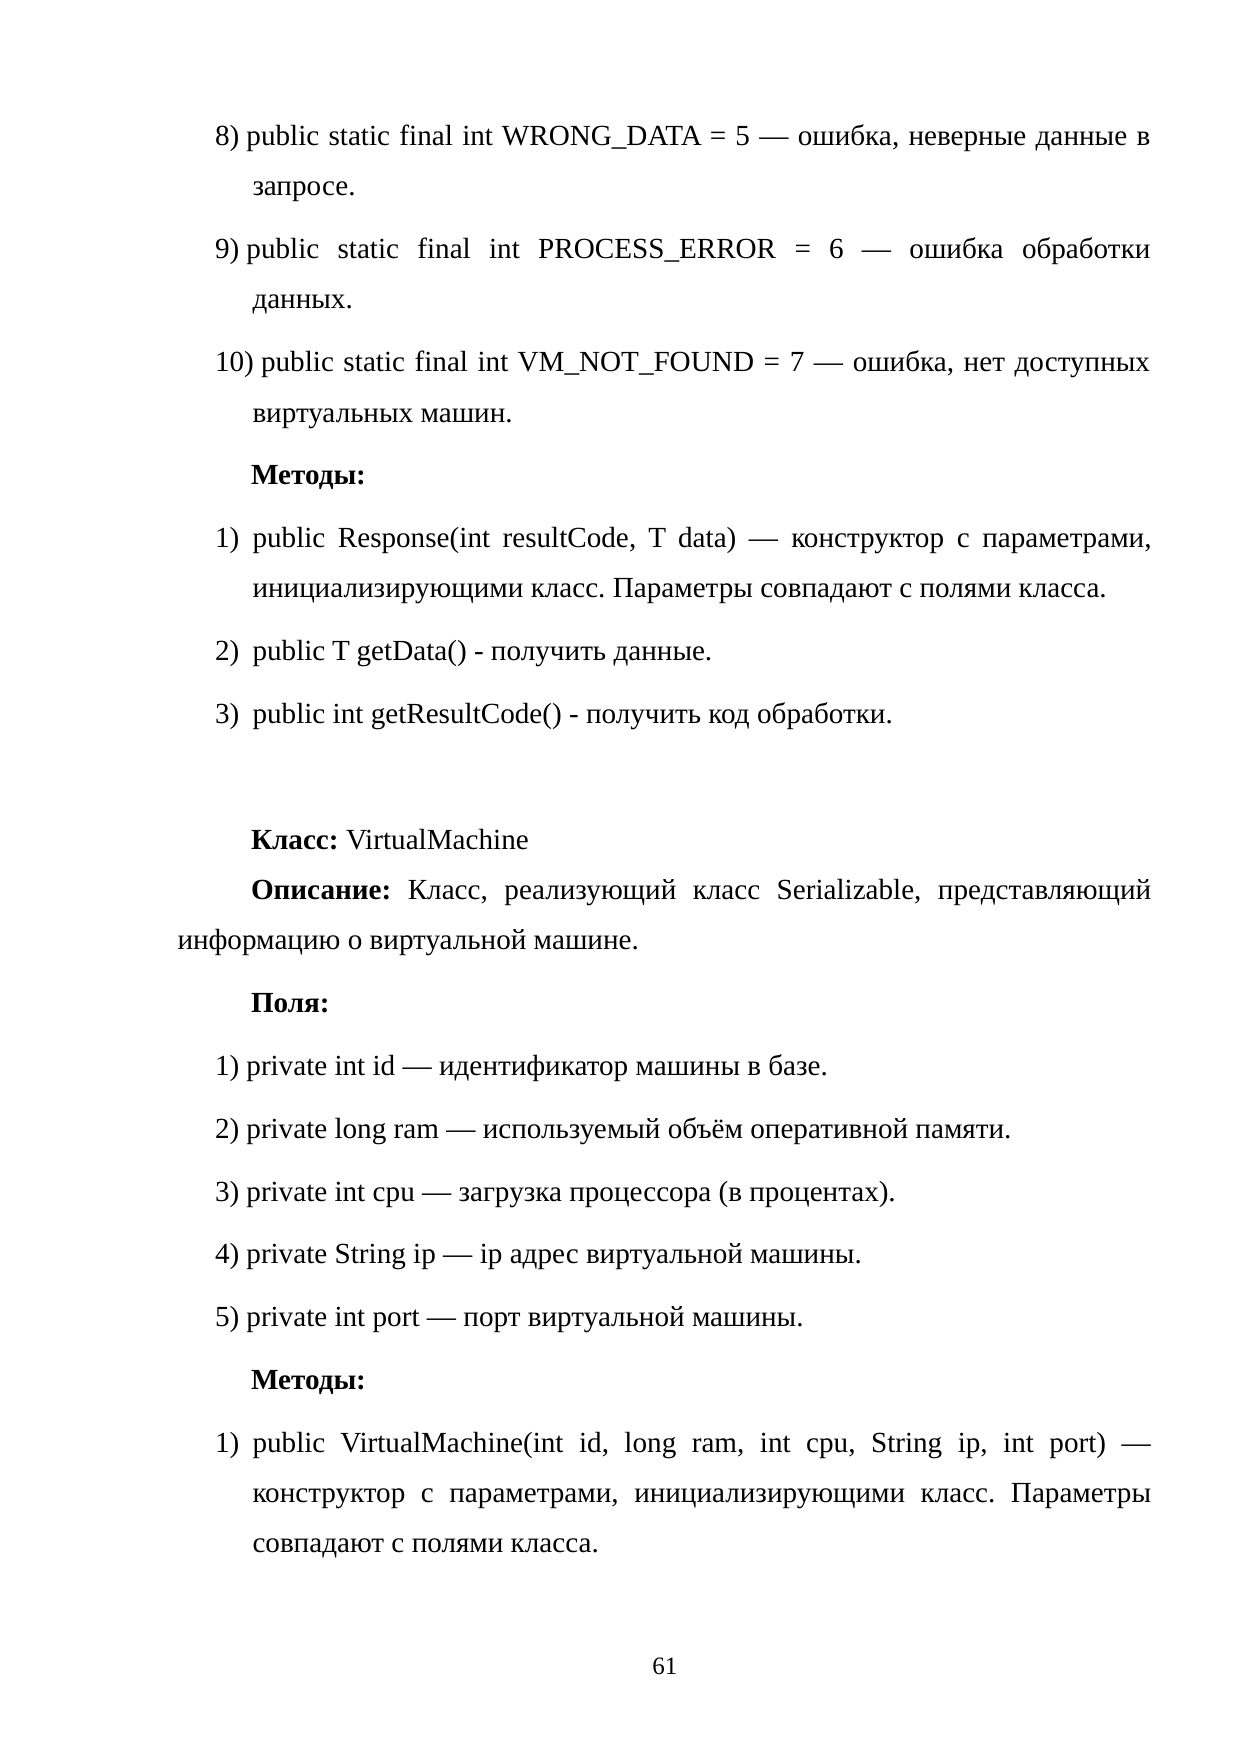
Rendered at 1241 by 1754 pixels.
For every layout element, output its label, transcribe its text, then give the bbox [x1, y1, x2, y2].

list private String ip — ip адрес виртуальной машины. [215, 1237, 1152, 1270]
text Методы: [177, 457, 1152, 491]
text Методы: [177, 1362, 1152, 1396]
list public T getData() - получить данные. [215, 633, 1152, 667]
list public Response(int resultCode, T data) — конструктор с параметрами, инициализирующими класс. Параметры совпадают с полями класса. [215, 520, 1152, 604]
list public static final int PROCESS_ERROR = 6 — ошибка обработки данных. [215, 231, 1152, 315]
list private int port — порт виртуальной машины. [215, 1299, 1152, 1333]
text Поля: [177, 985, 1152, 1019]
list public int getResultCode() - получить код обработки. [215, 696, 1152, 730]
list private long ram — используемый объём оперативной памяти. [215, 1111, 1152, 1144]
list public static final int VM_NOT_FOUND = 7 — ошибка, нет доступных виртуальных машин. [215, 344, 1152, 428]
list public static final int WRONG_DATA = 5 — ошибка, неверные данные в запросе. [215, 118, 1152, 202]
list public VirtualMachine(int id, long ram, int cpu, String ip, int port) — конструктор с параметрами, инициализирующими класс. Параметры совпадают с полями класса. [215, 1425, 1152, 1559]
text Класс: VirtualMachine [177, 822, 1152, 855]
list private int id — идентификатор машины в базе. [215, 1048, 1152, 1082]
list private int cpu — загрузка процессора (в процентах). [215, 1174, 1152, 1207]
text Описание: Класс, реализующий класс Serializable, представляющий информацию о виртуальной машине. [177, 872, 1152, 956]
